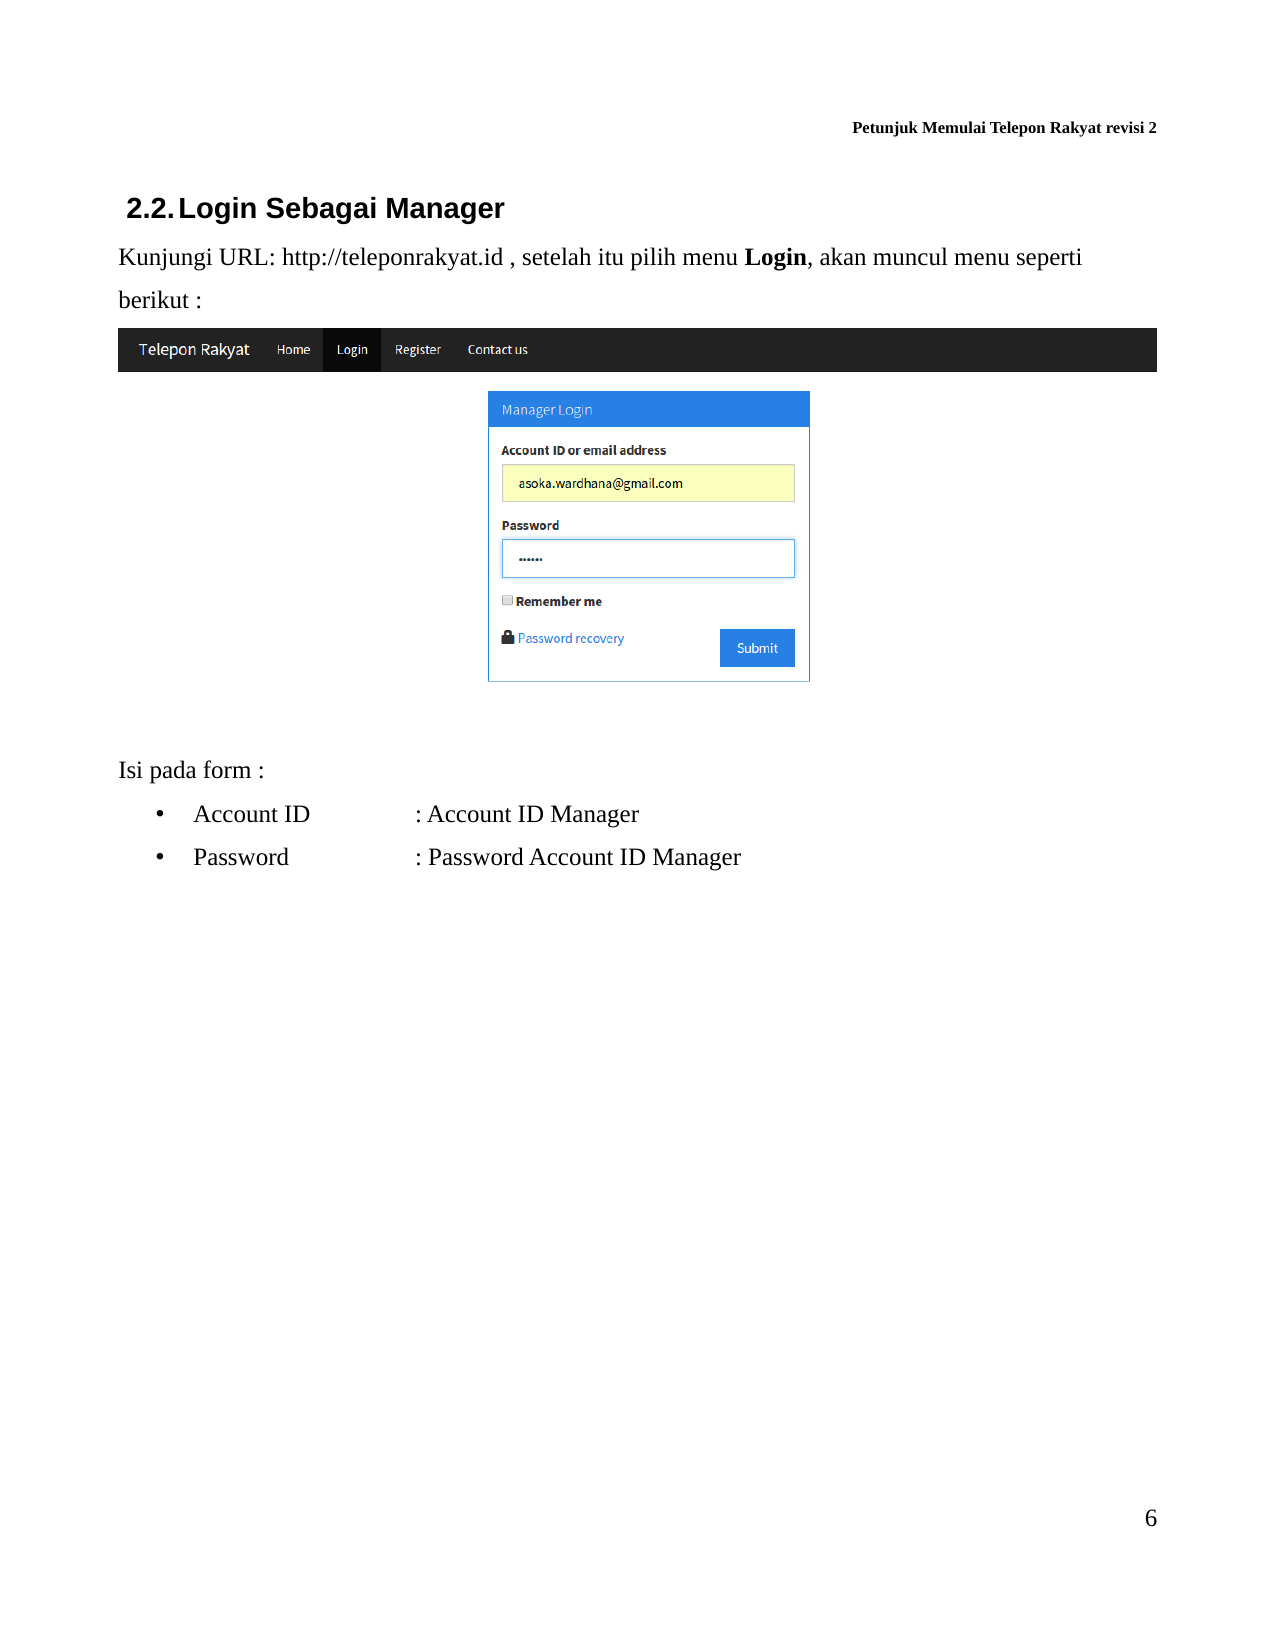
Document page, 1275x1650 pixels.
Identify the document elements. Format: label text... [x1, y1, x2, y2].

list Account ID : Account ID Manager [156, 799, 1157, 827]
picture [118, 328, 1157, 699]
subtitle Login Sebagai Manager [118, 192, 1157, 225]
text Kunjungi URL: http://teleponrakyat.id , setelah itu pilih menu Login, akan muncul menu seperti berikut : [118, 242, 1157, 314]
text Isi pada form : [118, 756, 1157, 784]
list Password : Password Account ID Manager [156, 842, 1157, 871]
